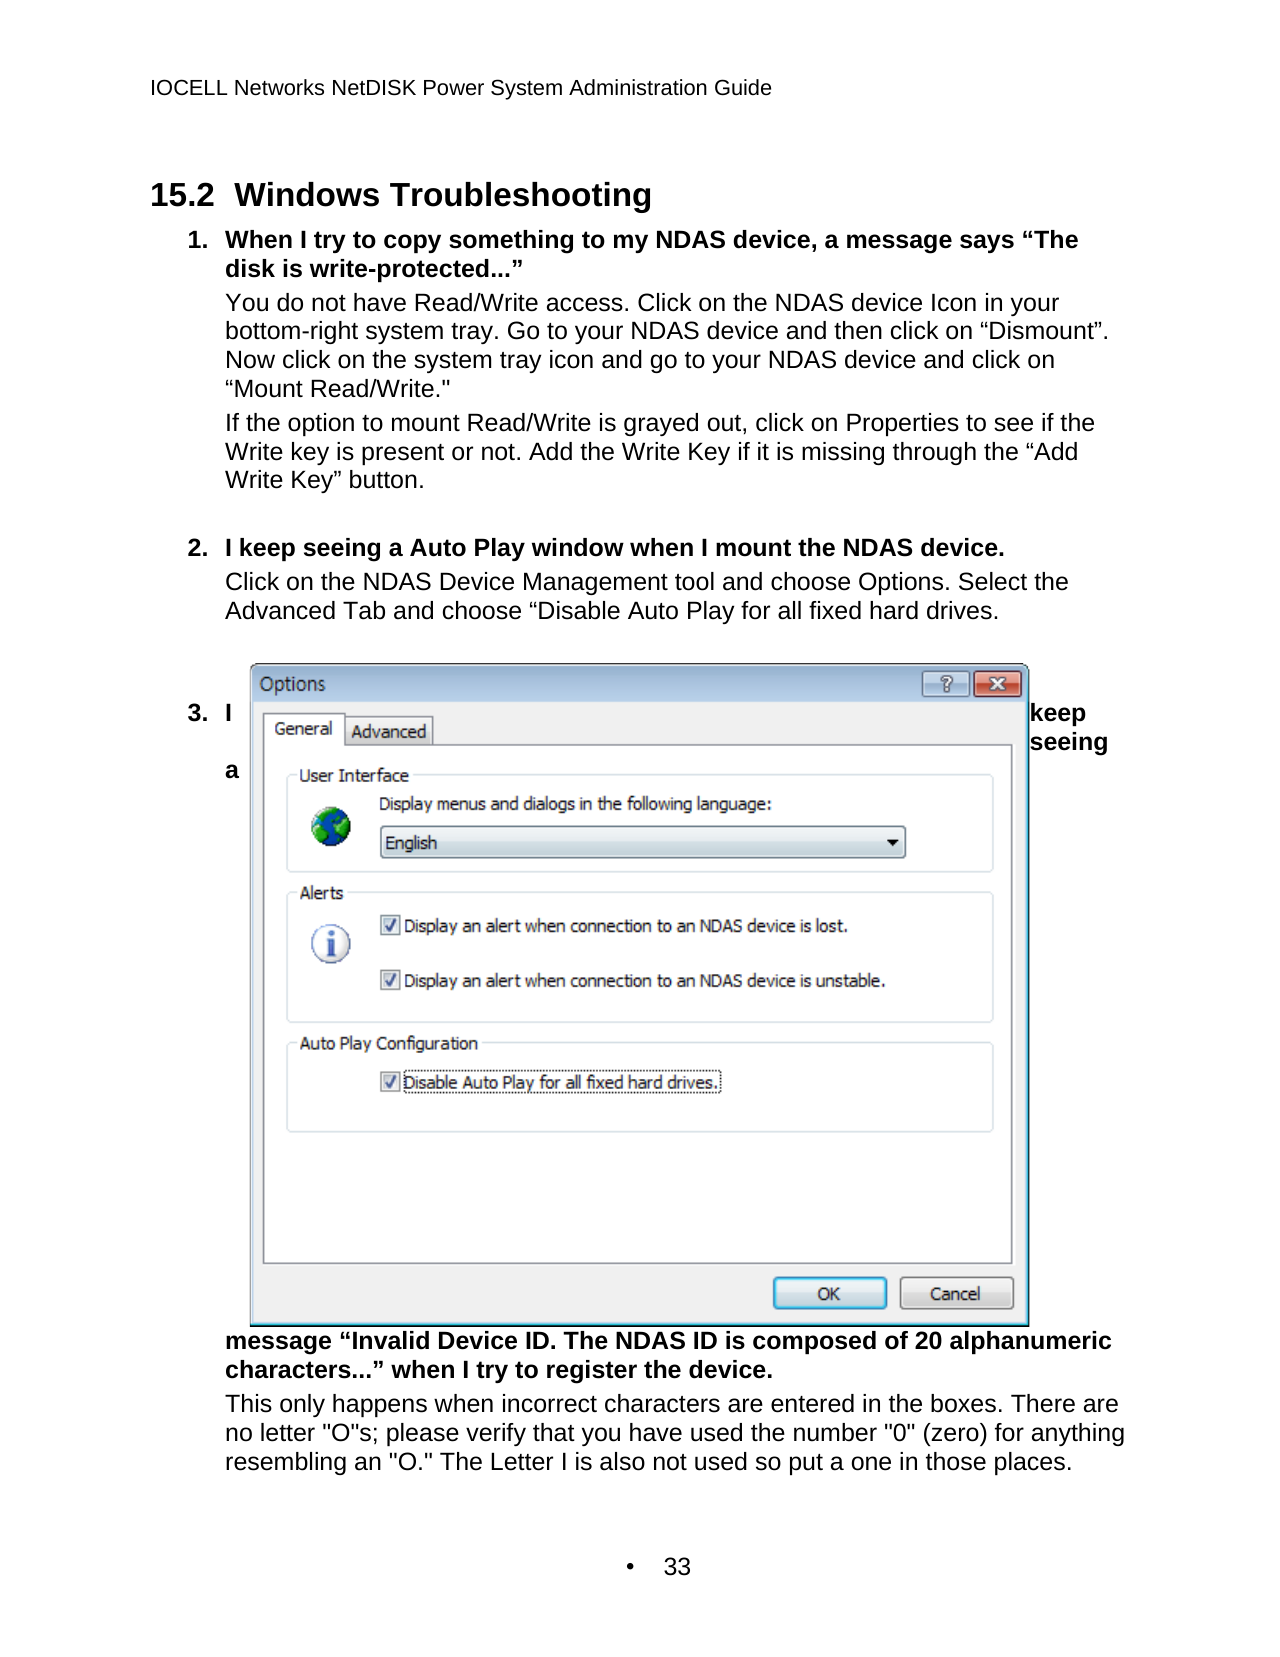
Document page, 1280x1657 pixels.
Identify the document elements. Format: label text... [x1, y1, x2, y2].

list I keep seeing a Auto Play window when I mount the NDAS device. [187, 533, 1129, 562]
list You do not have Read/Write access. Click on the NDAS device Icon in your bottom-right system tray. Go to your NDAS device and then click on “Dismount”. Now click on the system tray icon and go to your NDAS device and click on “Mount Read/Write." [187, 288, 1129, 403]
list When I try to copy something to my NDAS device, a message says “The disk is write-protected...” [187, 225, 1129, 282]
picture [249, 663, 1030, 1327]
subtitle Windows Troubleshooting [150, 175, 1129, 213]
list Click on the NDAS Device Management tool and choose Options. Select the Advanced Tab and choose “Disable Auto Play for all fixed hard drives. [187, 567, 1129, 625]
list This only happens when incorrect characters are entered in the boxes. There are no letter "O"s; please verify that you have used the number "0" (zero) for anything resembling an "O." The Letter I is also not used so put a one in those places. [187, 1389, 1129, 1475]
list If the option to mount Read/Write is grayed out, click on Properties to see if the Write key is present or not. Add the Write Key if it is missing through the “Add Write Key” button. [187, 408, 1129, 494]
list I keep seeing a message “Invalid Device ID. The NDAS ID is composed of 20 alphanumeric characters...” when I try to register the device. [187, 698, 1129, 1384]
